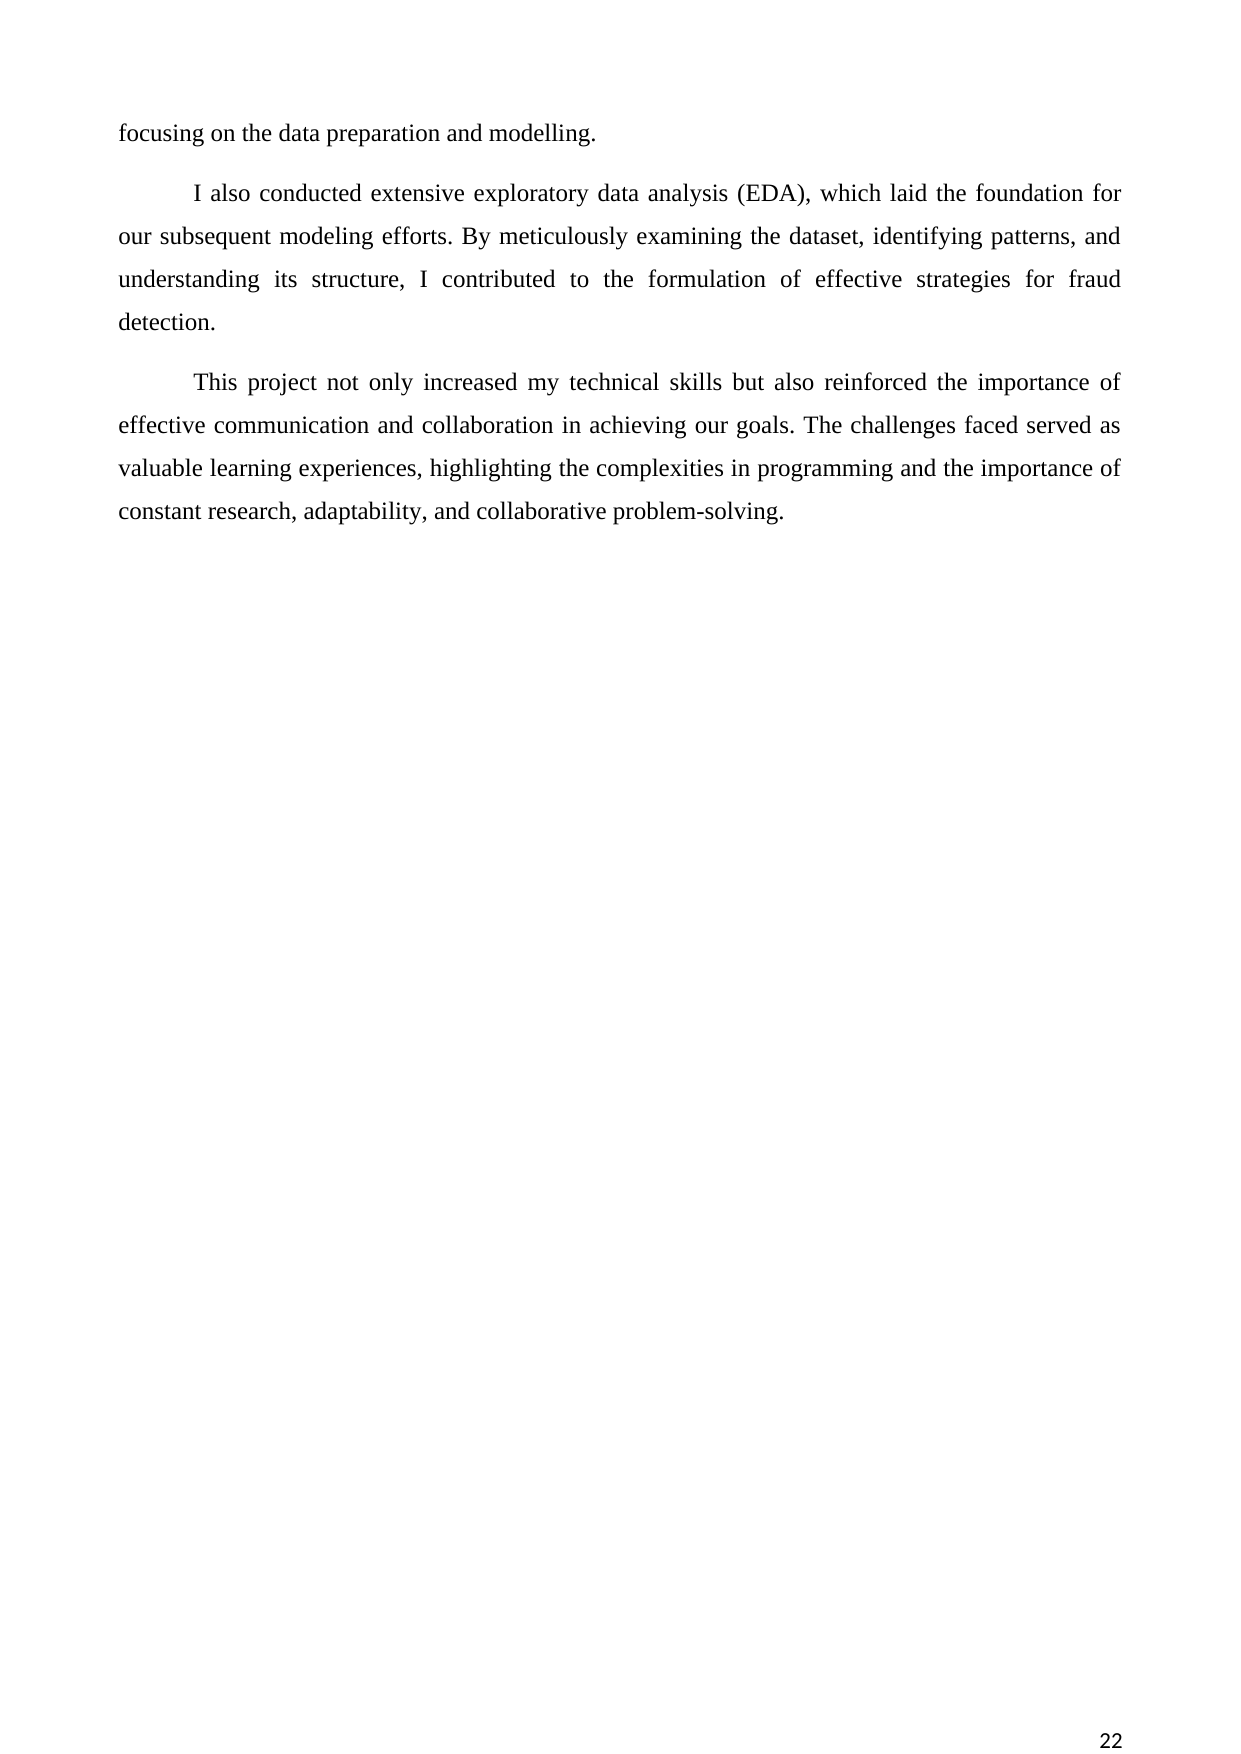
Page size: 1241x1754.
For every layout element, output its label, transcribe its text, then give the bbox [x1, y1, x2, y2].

text focusing on the data preparation and modelling. [118, 118, 1122, 147]
text This project not only increased my technical skills but also reinforced the importance of effective communication and collaboration in achieving our goals. The challenges faced served as valuable learning experiences, highlighting the complexities in programming and the importance of constant research, adaptability, and collaborative problem-solving. [118, 367, 1122, 525]
text I also conducted extensive exploratory data analysis (EDA), which laid the foundation for our subsequent modeling efforts. By meticulously examining the dataset, identifying patterns, and understanding its structure, I contributed to the formulation of effective strategies for fraud detection. [118, 178, 1122, 336]
